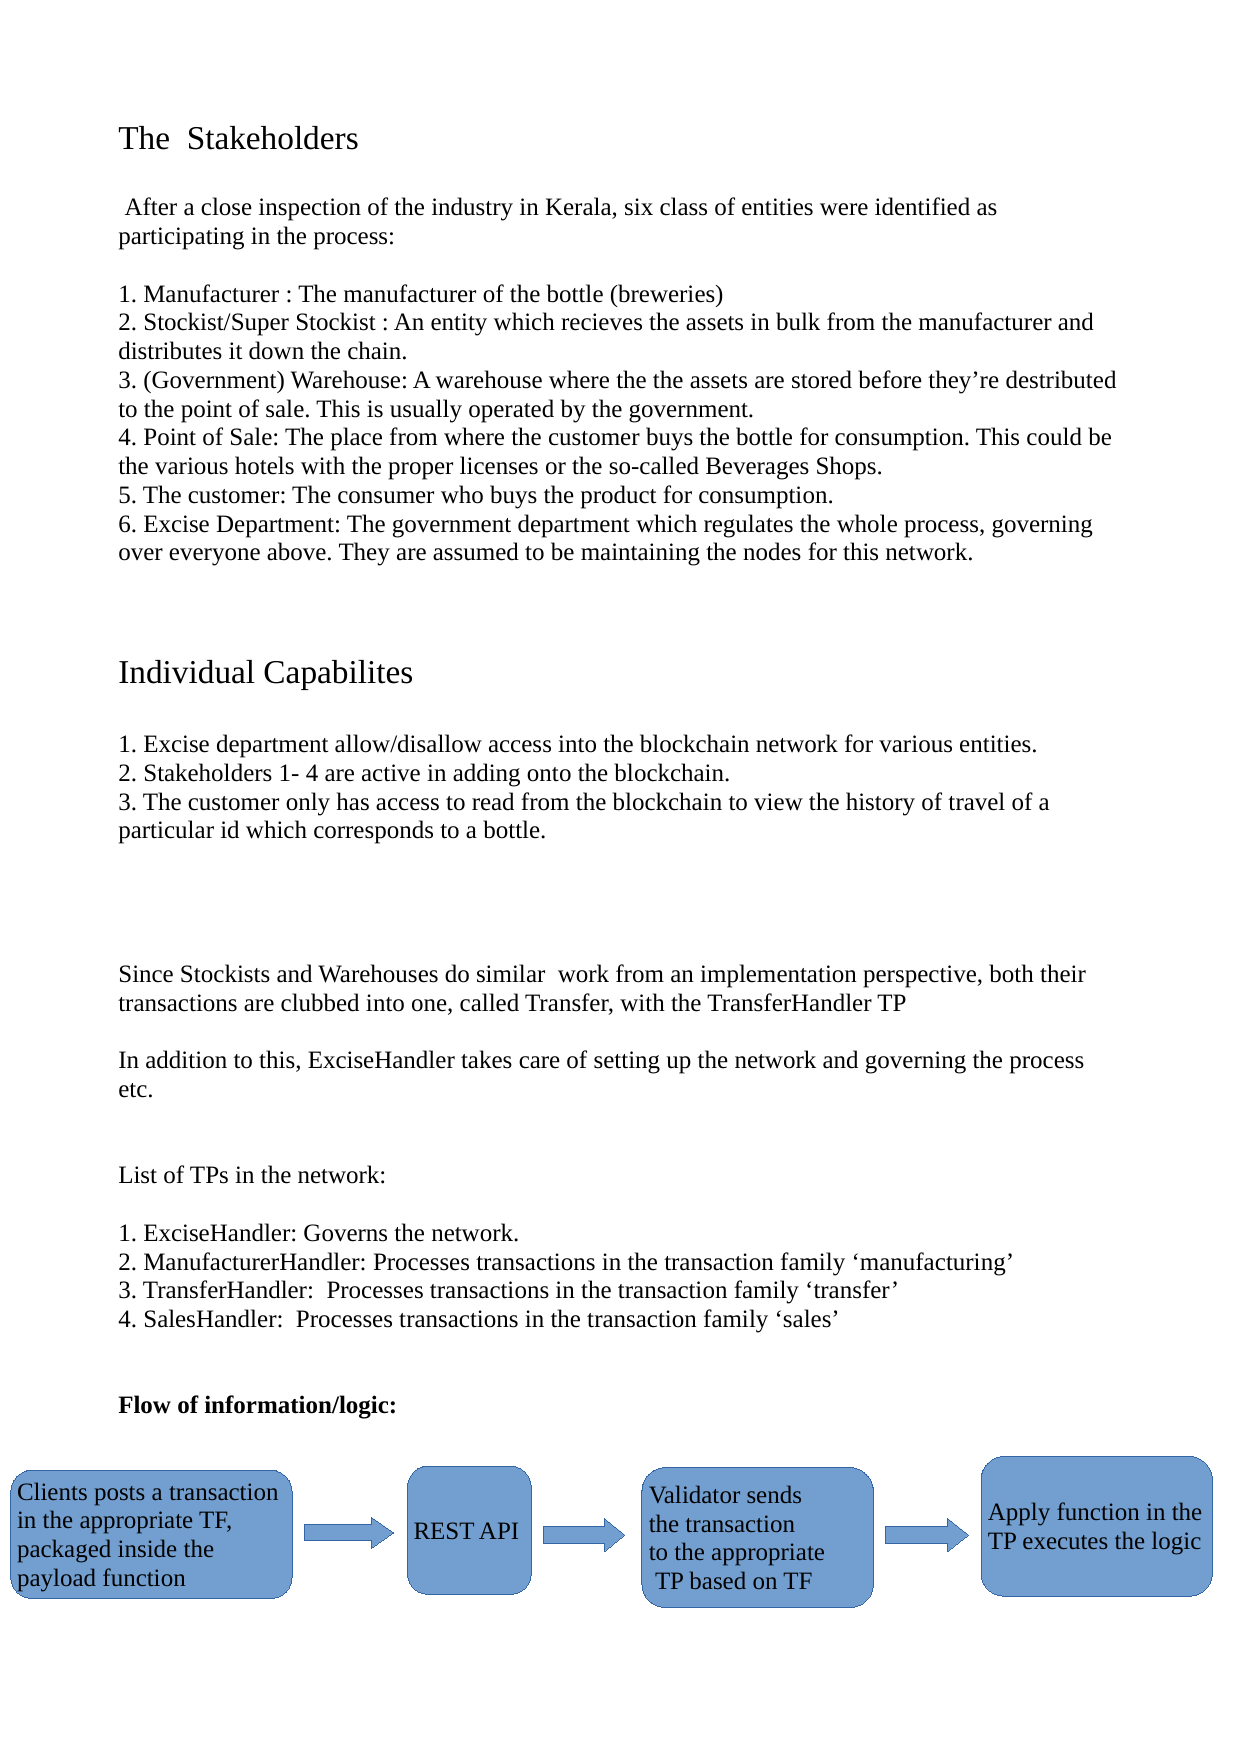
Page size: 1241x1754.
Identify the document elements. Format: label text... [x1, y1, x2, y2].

text In addition to this, ExciseHandler takes care of setting up the network and governing the process etc. [118, 1045, 1122, 1103]
text Since Stockists and Warehouses do similar work from an implementation perspective, both their transactions are clubbed into one, called Transfer, with the TransferHandler TP [118, 959, 1122, 1017]
text Individual Capabilites [118, 652, 1122, 691]
text 1. Excise department allow/disallow access into the blockchain network for various entities. [118, 729, 1122, 758]
text 3. TransferHandler: Processes transactions in the transaction family ‘transfer’ [118, 1275, 1122, 1304]
text 2. Stakeholders 1- 4 are active in adding onto the blockchain. [118, 758, 1122, 787]
text 3. (Government) Warehouse: A warehouse where the the assets are stored before they’re destributed to the point of sale. This is usually operated by the government. [118, 365, 1122, 422]
text The Stakeholders [118, 118, 1122, 156]
text After a close inspection of the industry in Kerala, six class of entities were identified as participating in the process: [118, 192, 1122, 250]
text 2. Stockist/Super Stockist : An entity which recieves the assets in bulk from the manufacturer and distributes it down the chain. [118, 307, 1122, 365]
text 1. ExciseHandler: Governs the network. [118, 1218, 1122, 1247]
text Flow of information/logic: [118, 1390, 1122, 1419]
text 1. Manufacturer : The manufacturer of the bottle (breweries) [118, 279, 1122, 307]
text 4. Point of Sale: The place from where the customer buys the bottle for consumption. This could be the various hotels with the proper licenses or the so-called Beverages Shops. [118, 422, 1122, 480]
text 4. SalesHandler: Processes transactions in the transaction family ‘sales’ [118, 1304, 1122, 1333]
text 6. Excise Department: The government department which regulates the whole process, governing over everyone above. They are assumed to be maintaining the nodes for this network. [118, 509, 1122, 566]
text List of TPs in the network: [118, 1160, 1122, 1189]
text 3. The customer only has access to read from the blockchain to view the history of travel of a particular id which corresponds to a bottle. [118, 787, 1122, 844]
text 5. The customer: The consumer who buys the product for consumption. [118, 480, 1122, 509]
text 2. ManufacturerHandler: Processes transactions in the transaction family ‘manufacturing’ [118, 1247, 1122, 1275]
